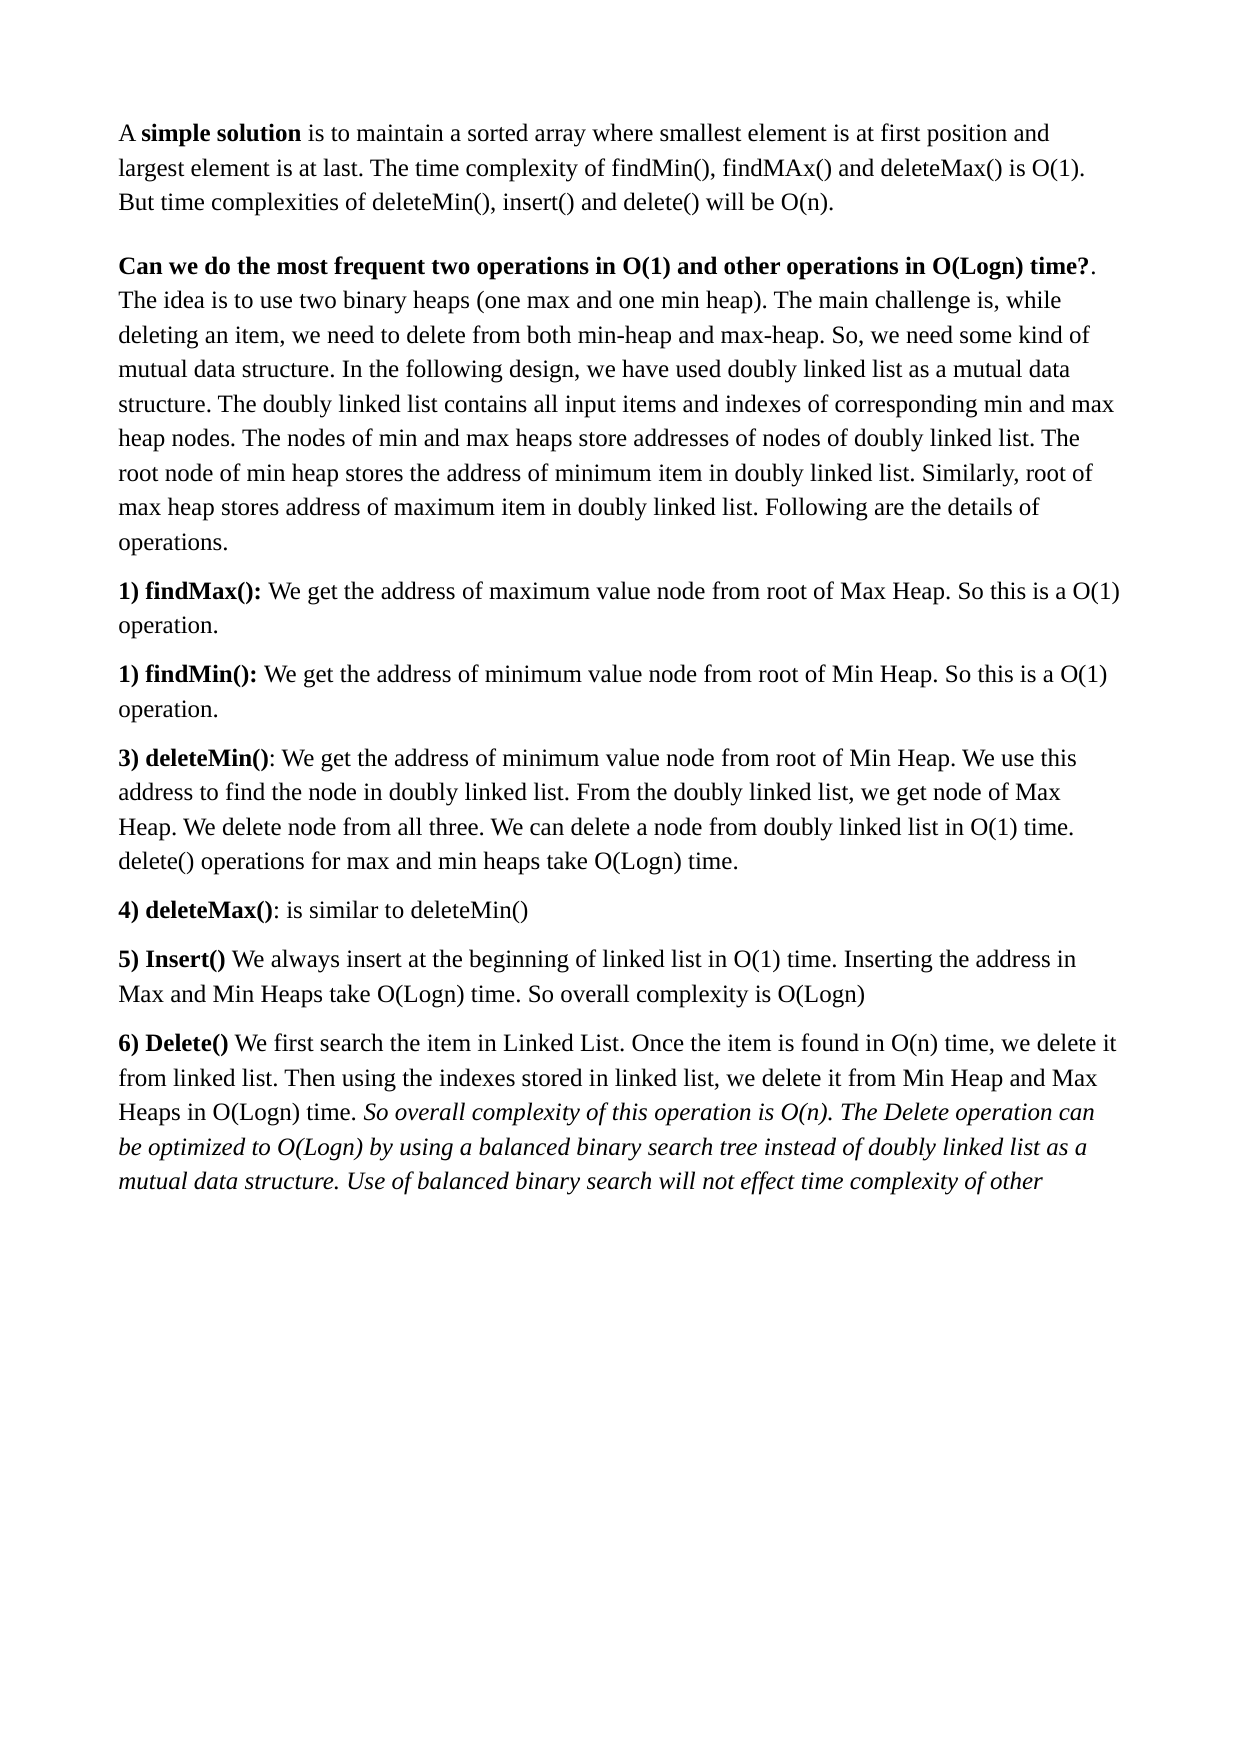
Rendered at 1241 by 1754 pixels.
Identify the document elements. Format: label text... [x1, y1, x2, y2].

text 1) findMax(): We get the address of maximum value node from root of Max Heap. So this is a O(1) operation. [118, 576, 1122, 639]
text Can we do the most frequent two operations in O(1) and other operations in O(Logn) time?. The idea is to use two binary heaps (one max and one min heap). The main challenge is, while deleting an item, we need to delete from both min-heap and max-heap. So, we need some kind of mutual data structure. In the following design, we have used doubly linked list as a mutual data structure. The doubly linked list contains all input items and indexes of corresponding min and max heap nodes. The nodes of min and max heaps store addresses of nodes of doubly linked list. The root node of min heap stores the address of minimum item in doubly linked list. Similarly, root of max heap stores address of maximum item in doubly linked list. Following are the details of operations. [118, 251, 1122, 556]
text A simple solution is to maintain a sorted array where smallest element is at first position and largest element is at last. The time complexity of findMin(), findMAx() and deleteMax() is O(1). But time complexities of deleteMin(), insert() and delete() will be O(n). [118, 118, 1122, 216]
text 4) deleteMax(): is similar to deleteMin() [118, 896, 1122, 924]
text 5) Insert() We always insert at the beginning of linked list in O(1) time. Inserting the address in Max and Min Heaps take O(Logn) time. So overall complexity is O(Logn) [118, 944, 1122, 1008]
text 1) findMin(): We get the address of minimum value node from root of Min Heap. So this is a O(1) operation. [118, 659, 1122, 723]
text 6) Delete() We first search the item in Linked List. Once the item is found in O(n) time, we delete it from linked list. Then using the indexes stored in linked list, we delete it from Min Heap and Max Heaps in O(Logn) time. So overall complexity of this operation is O(n). The Delete operation can be optimized to O(Logn) by using a balanced binary search tree instead of doubly linked list as a mutual data structure. Use of balanced binary search will not effect time complexity of other [118, 1028, 1122, 1195]
text 3) deleteMin(): We get the address of minimum value node from root of Min Heap. We use this address to find the node in doubly linked list. From the doubly linked list, we get node of Max Heap. We delete node from all three. We can delete a node from doubly linked list in O(1) time. delete() operations for max and min heaps take O(Logn) time. [118, 743, 1122, 875]
